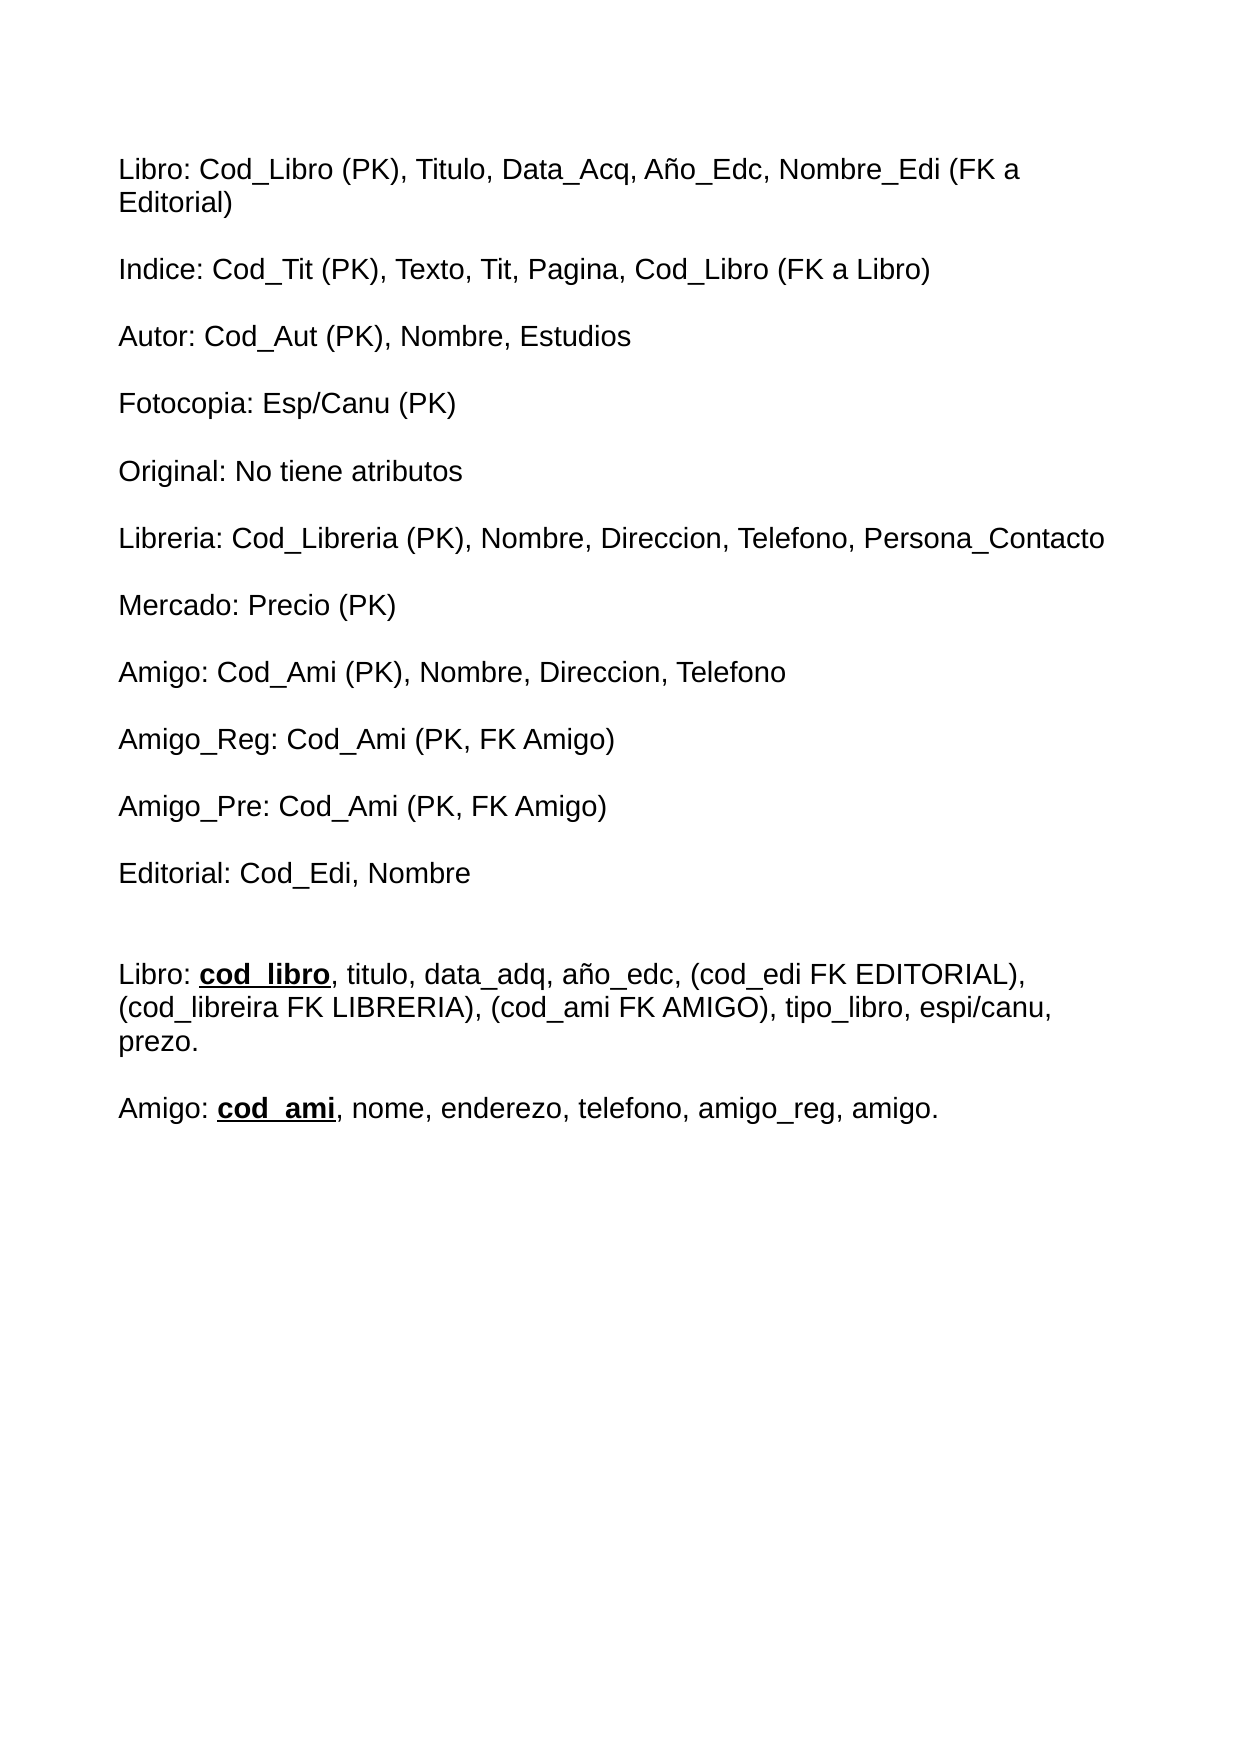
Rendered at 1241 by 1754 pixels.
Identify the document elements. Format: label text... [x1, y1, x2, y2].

text Editorial: Cod_Edi, Nombre [118, 856, 1122, 889]
text Amigo: Cod_Ami (PK), Nombre, Direccion, Telefono [118, 655, 1122, 688]
text Original: No tiene atributos [118, 453, 1122, 487]
text Fotocopia: Esp/Canu (PK) [118, 386, 1122, 420]
text Libreria: Cod_Libreria (PK), Nombre, Direccion, Telefono, Persona_Contacto [118, 521, 1122, 554]
text Autor: Cod_Aut (PK), Nombre, Estudios [118, 319, 1122, 353]
text Indice: Cod_Tit (PK), Texto, Tit, Pagina, Cod_Libro (FK a Libro) [118, 252, 1122, 286]
text Amigo_Pre: Cod_Ami (PK, FK Amigo) [118, 789, 1122, 822]
text Amigo: cod_ami, nome, enderezo, telefono, amigo_reg, amigo. [118, 1091, 1122, 1124]
text Amigo_Reg: Cod_Ami (PK, FK Amigo) [118, 722, 1122, 755]
text Mercado: Precio (PK) [118, 588, 1122, 621]
text Libro: cod_libro, titulo, data_adq, año_edc, (cod_edi FK EDITORIAL), (cod_libreira FK LIBRERIA), (cod_ami FK AMIGO), tipo_libro, espi/canu, prezo. [118, 957, 1122, 1057]
text Libro: Cod_Libro (PK), Titulo, Data_Acq, Año_Edc, Nombre_Edi (FK a Editorial) [118, 152, 1122, 219]
